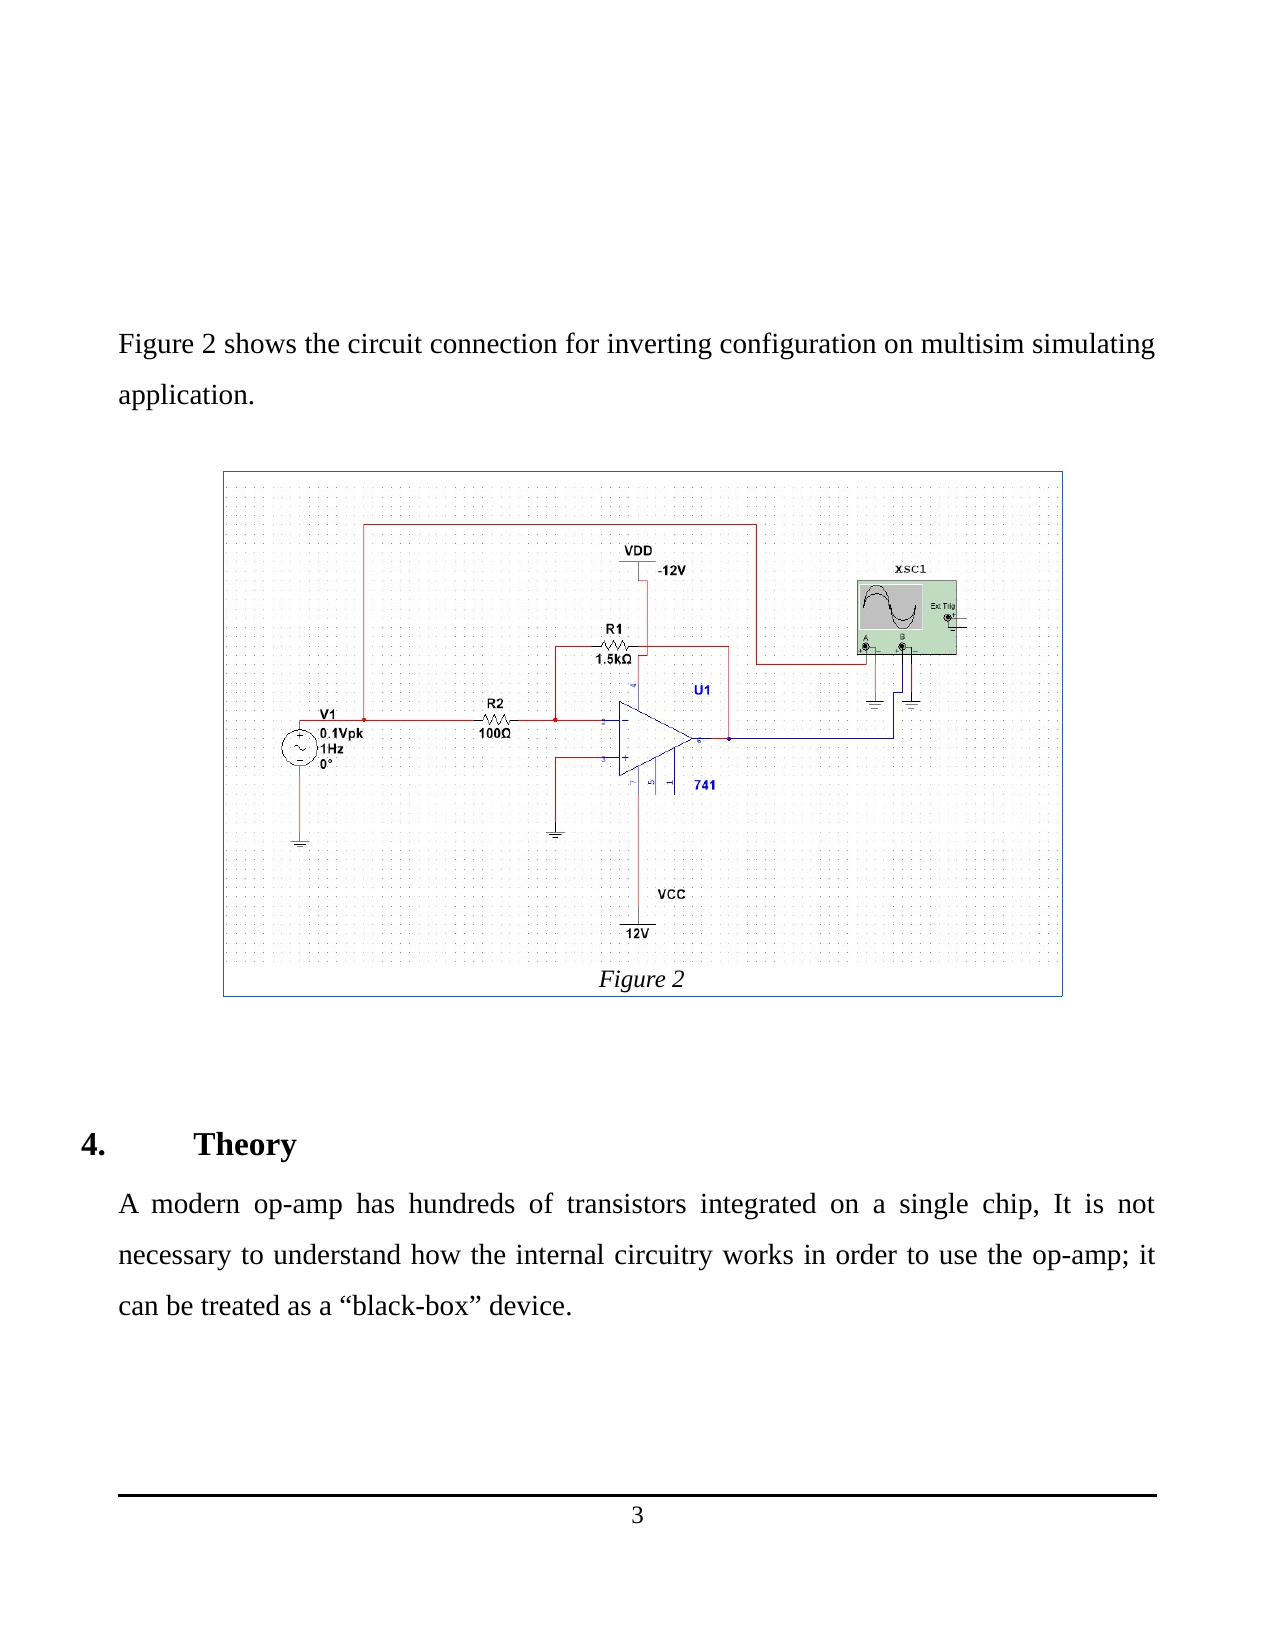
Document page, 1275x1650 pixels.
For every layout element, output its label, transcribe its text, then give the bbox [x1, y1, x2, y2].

picture [226, 486, 1059, 965]
text Figure 2 [226, 965, 1059, 993]
list Figure 2 shows the circuit connection for inverting configuration on multisim simulating application. [81, 327, 1157, 411]
text A modern op-amp has hundreds of transistors integrated on a single chip, It is not necessary to understand how the internal circuitry works in order to use the op-amp; it can be treated as a “black-box” device. [81, 1182, 1157, 1321]
list Theory [81, 1125, 1157, 1163]
